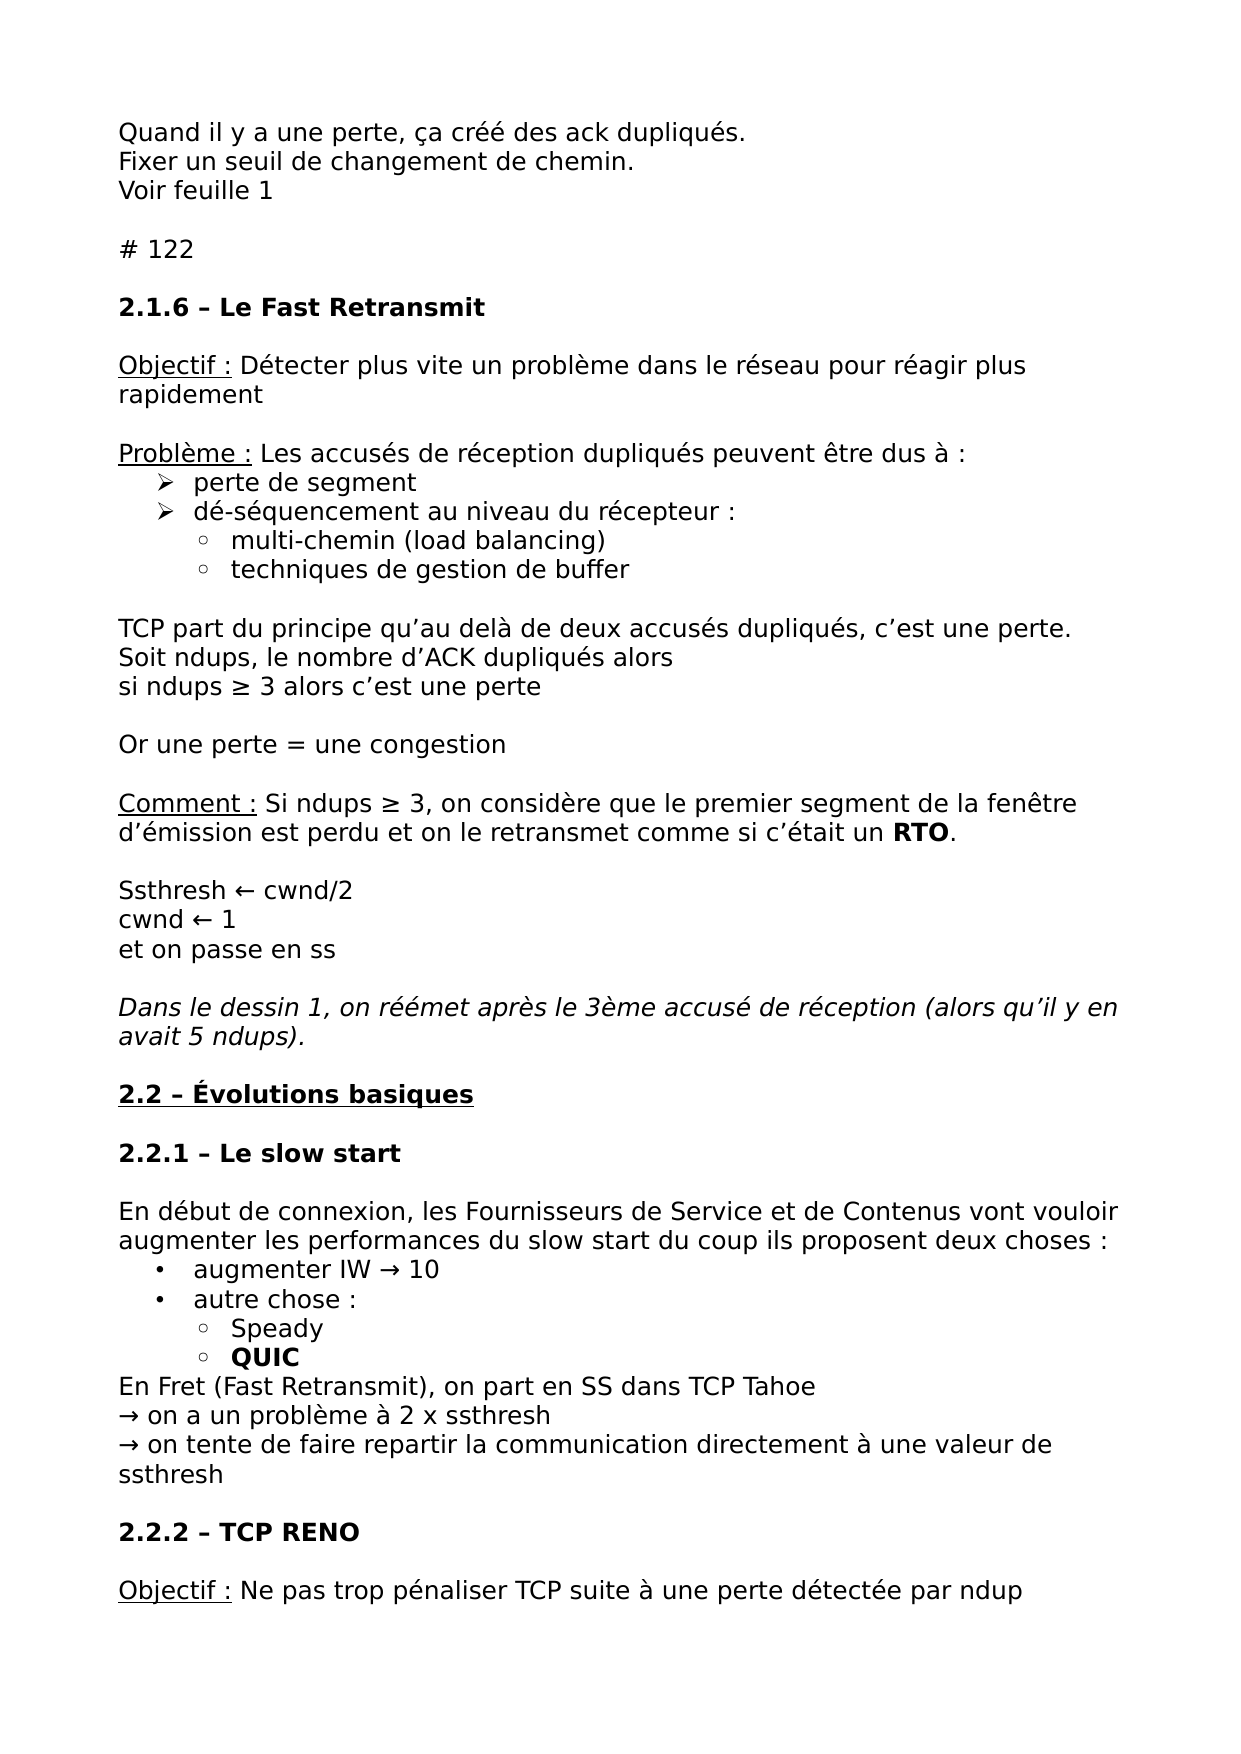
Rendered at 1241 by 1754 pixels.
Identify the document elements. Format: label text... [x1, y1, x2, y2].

text En Fret (Fast Retransmit), on part en SS dans TCP Tahoe [118, 1372, 1122, 1401]
text Comment : Si ndups ≥ 3, on considère que le premier segment de la fenêtre d’émission est perdu et on le retransmet comme si c’était un RTO. [118, 789, 1122, 847]
text Fixer un seuil de changement de chemin. [118, 147, 1122, 176]
list QUIC [193, 1343, 1122, 1372]
text TCP part du principe qu’au delà de deux accusés dupliqués, c’est une perte. [118, 614, 1122, 643]
text Voir feuille 1 [118, 176, 1122, 206]
text Quand il y a une perte, ça créé des ack dupliqués. [118, 118, 1122, 147]
text 2.2.2 – TCP RENO [118, 1518, 1122, 1547]
text Objectif : Ne pas trop pénaliser TCP suite à une perte détectée par ndup [118, 1576, 1122, 1606]
text Dans le dessin 1, on réémet après le 3ème accusé de réception (alors qu’il y en avait 5 ndups). [118, 993, 1122, 1051]
text et on passe en ss [118, 935, 1122, 964]
text # 122 [118, 235, 1122, 264]
text si ndups ≥ 3 alors c’est une perte [118, 672, 1122, 701]
text → on a un problème à 2 x ssthresh [118, 1401, 1122, 1431]
text 2.1.6 – Le Fast Retransmit [118, 293, 1122, 322]
list multi-chemin (load balancing) [193, 526, 1122, 556]
list autre chose : [156, 1285, 1122, 1314]
text En début de connexion, les Fournisseurs de Service et de Contenus vont vouloir augmenter les performances du slow start du coup ils proposent deux choses : [118, 1197, 1122, 1256]
text Problème : Les accusés de réception dupliqués peuvent être dus à : [118, 439, 1122, 468]
text 2.2.1 – Le slow start [118, 1139, 1122, 1168]
text → on tente de faire repartir la communication directement à une valeur de ssthresh [118, 1431, 1122, 1489]
list dé-séquencement au niveau du récepteur : [156, 497, 1122, 526]
text Objectif : Détecter plus vite un problème dans le réseau pour réagir plus rapidement [118, 351, 1122, 410]
text Ssthresh ← cwnd/2 [118, 876, 1122, 906]
list perte de segment [156, 468, 1122, 497]
text 2.2 – Évolutions basiques [118, 1081, 1122, 1110]
list augmenter IW → 10 [156, 1256, 1122, 1285]
text Or une perte = une congestion [118, 731, 1122, 760]
text cwnd ← 1 [118, 906, 1122, 935]
list Speady [193, 1314, 1122, 1343]
list techniques de gestion de buffer [193, 556, 1122, 585]
text Soit ndups, le nombre d’ACK dupliqués alors [118, 643, 1122, 672]
